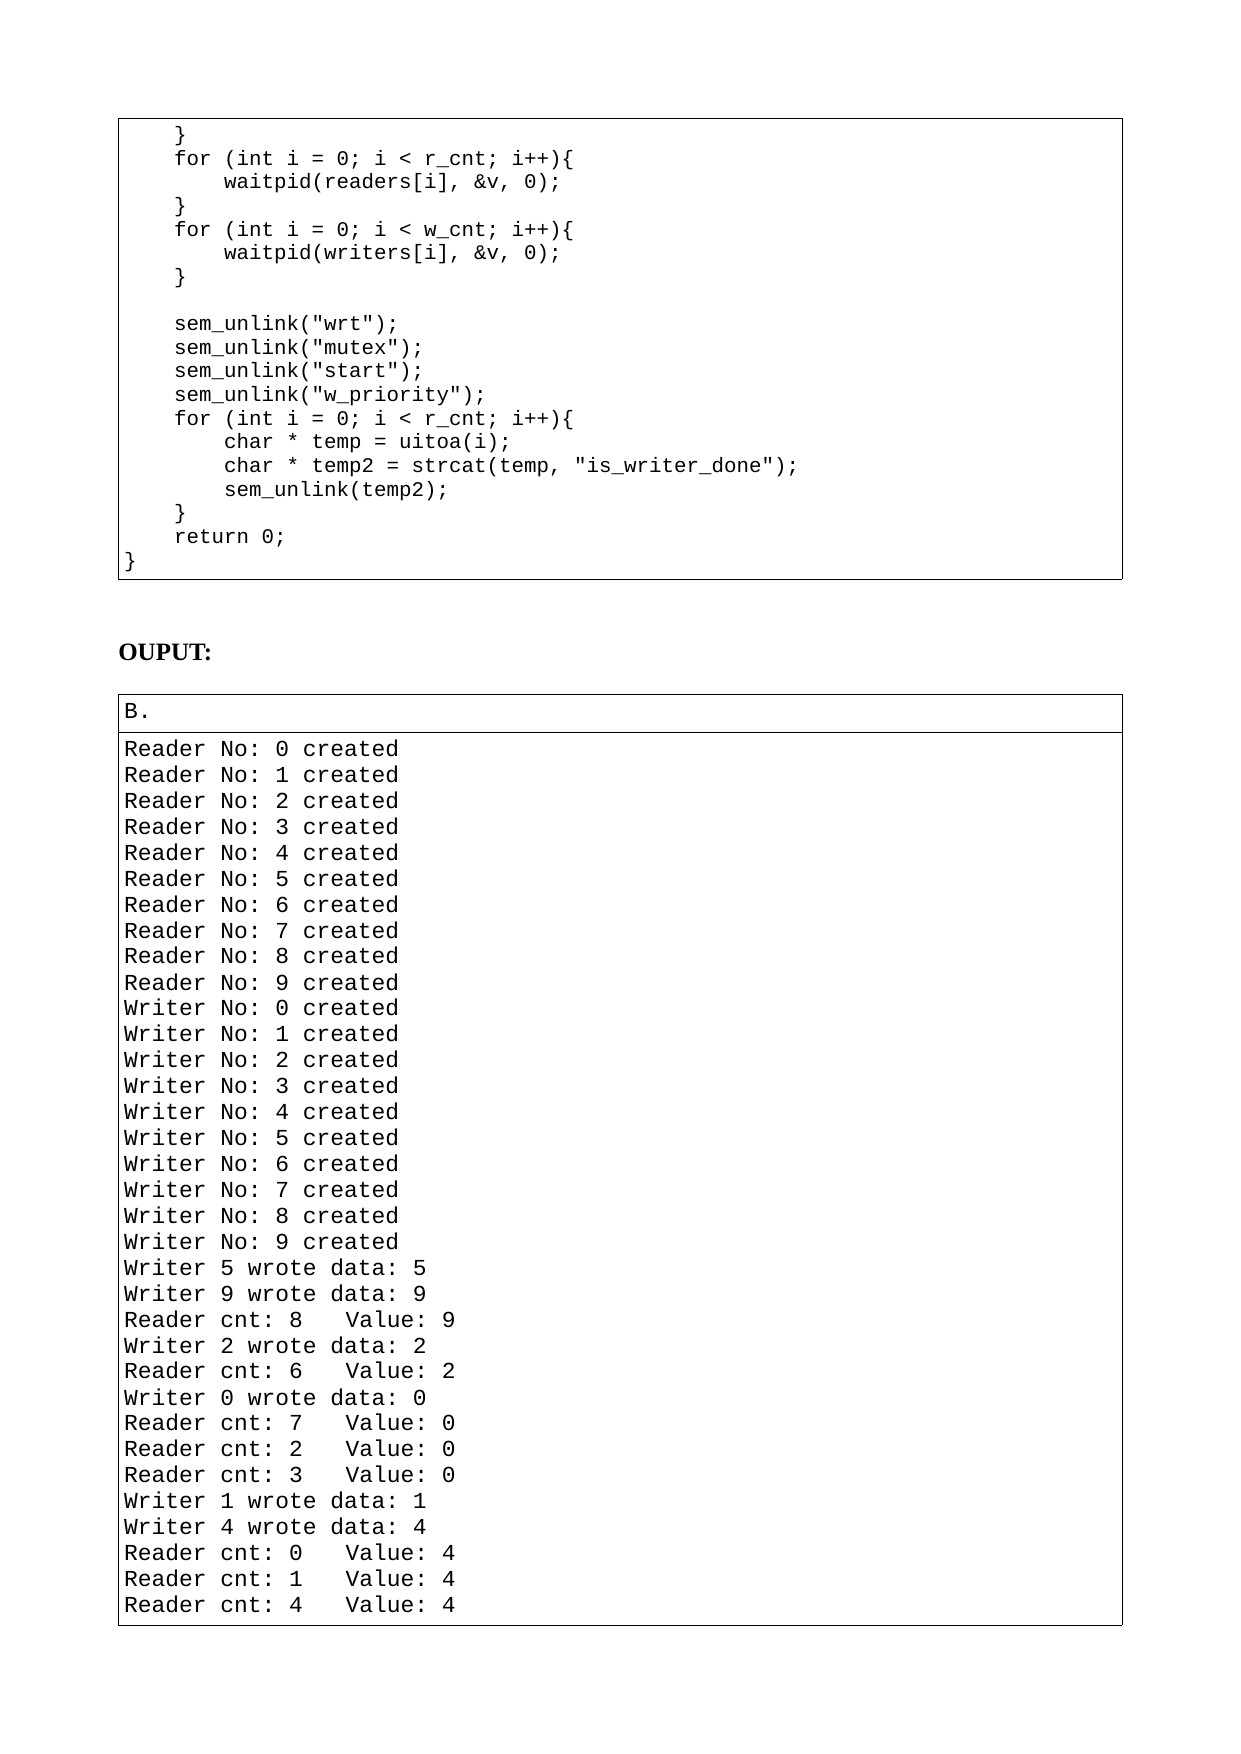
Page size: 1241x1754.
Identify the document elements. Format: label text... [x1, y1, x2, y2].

table_cell } for (int i = 0; i < r_cnt; i++){ waitpid(readers[i], &v, 0); } for (int i = 0; i < w_cnt; i++){ waitpid(writers[i], &v, 0); } sem_unlink("wrt"); sem_unlink("mutex"); sem_unlink("start"); sem_unlink("w_priority"); for (int i = 0; i < r_cnt; i++){ char * temp = uitoa(i); char * temp2 = strcat(temp, "is_writer_done"); sem_unlink(temp2); } return 0; } [119, 119, 1122, 579]
table_cell Reader No: 0 created Reader No: 1 created Reader No: 2 created Reader No: 3 created Reader No: 4 created Reader No: 5 created Reader No: 6 created Reader No: 7 created Reader No: 8 created Reader No: 9 created Writer No: 0 created Writer No: 1 created Writer No: 2 created Writer No: 3 created Writer No: 4 created Writer No: 5 created Writer No: 6 created Writer No: 7 created Writer No: 8 created Writer No: 9 created Writer 5 wrote data: 5 Writer 9 wrote data: 9 Reader cnt: 8 Value: 9 Writer 2 wrote data: 2 Reader cnt: 6 Value: 2 Writer 0 wrote data: 0 Reader cnt: 7 Value: 0 Reader cnt: 2 Value: 0 Reader cnt: 3 Value: 0 Writer 1 wrote data: 1 Writer 4 wrote data: 4 Reader cnt: 0 Value: 4 Reader cnt: 1 Value: 4 Reader cnt: 4 Value: 4 [119, 733, 1122, 1625]
table_header B. [119, 695, 1122, 732]
text OUPUT: [118, 637, 1122, 665]
